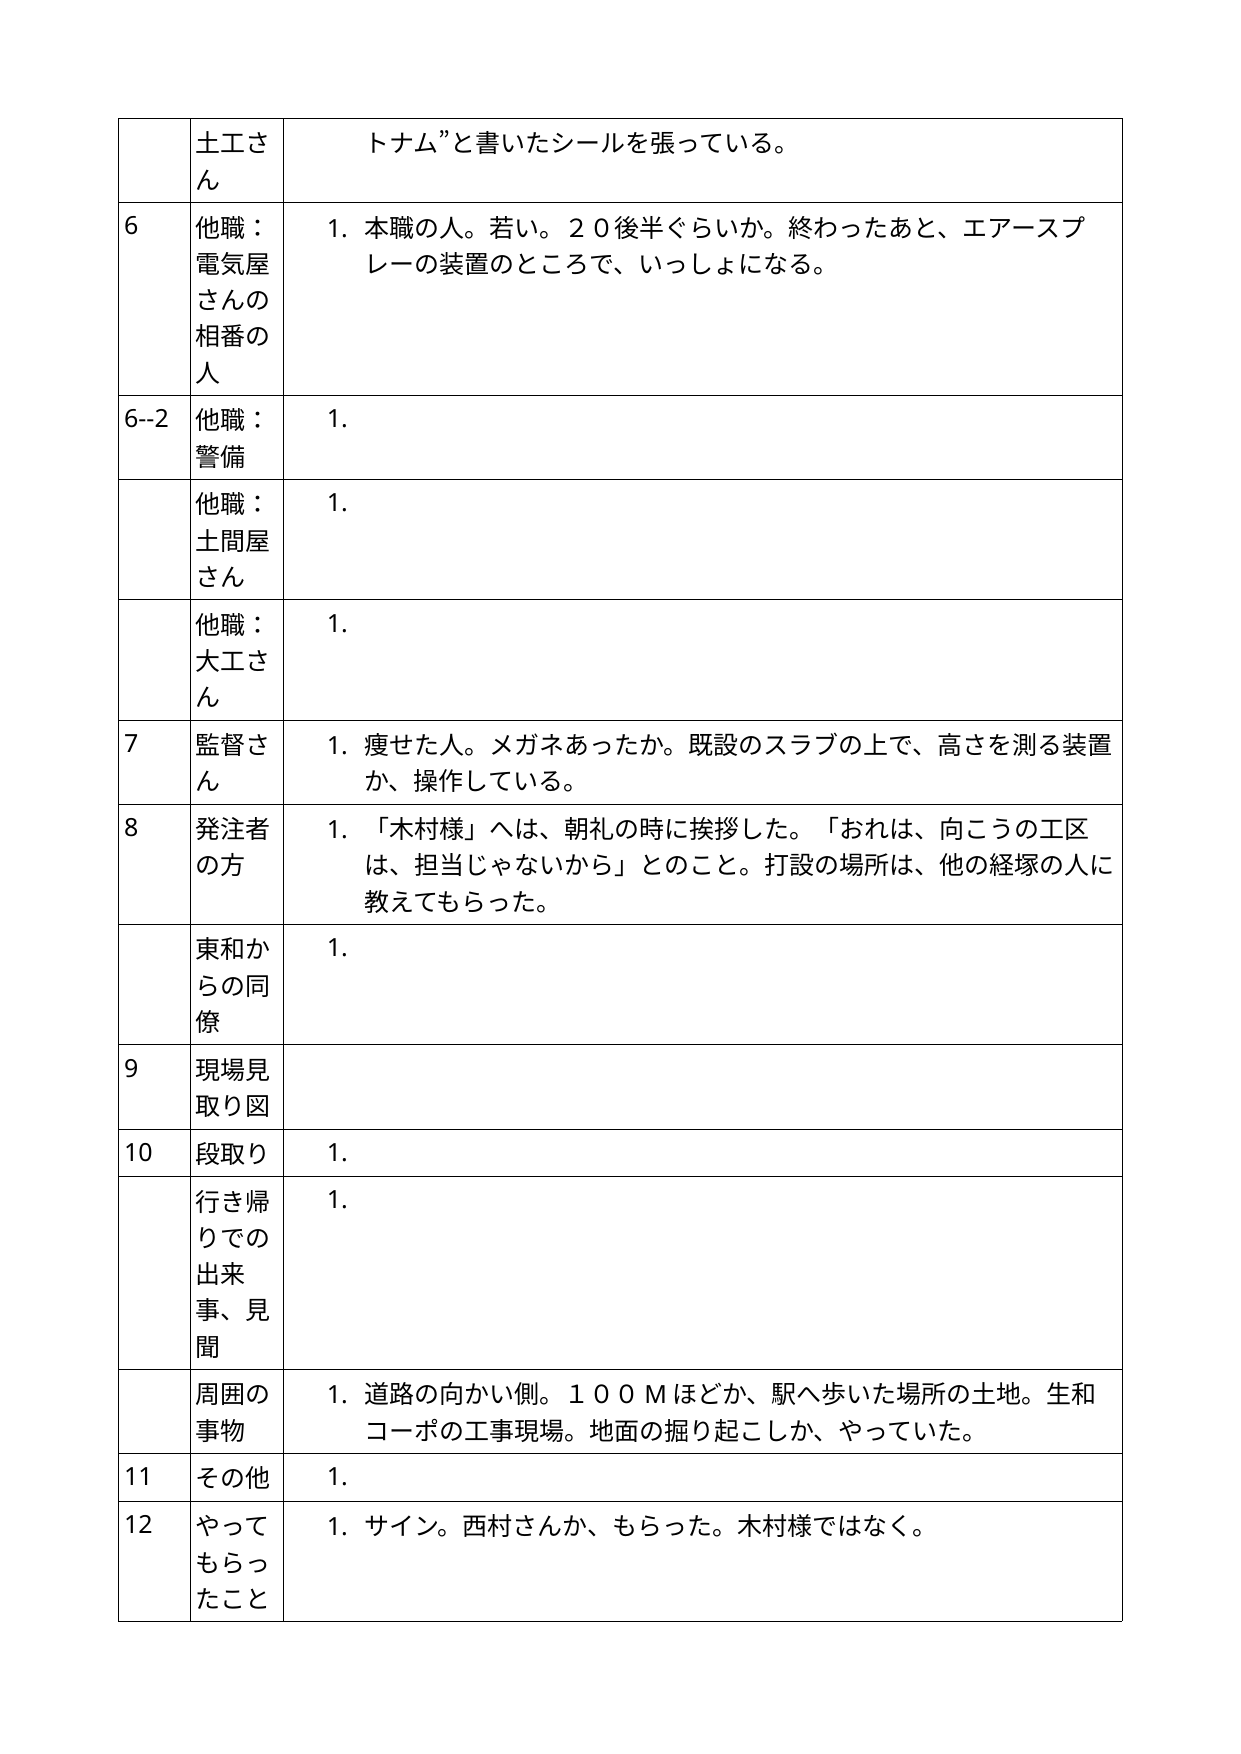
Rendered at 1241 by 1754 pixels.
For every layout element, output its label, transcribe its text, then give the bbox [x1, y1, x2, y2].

table_cell 12 [119, 1502, 190, 1621]
table_cell 他職：大工さん [191, 600, 283, 720]
table_cell [119, 119, 190, 202]
table_cell 他職：警備 [191, 396, 283, 479]
table_cell 土工さん [191, 119, 283, 202]
table_cell サイン。西村さんか、もらった。木村様ではなく。 [284, 1502, 1122, 1621]
table_cell 現場見取り図 [191, 1045, 283, 1128]
table_cell 監督さん [191, 721, 283, 804]
table_cell やってもらったこと [191, 1502, 283, 1621]
table_cell トナム”と書いたシールを張っている。 [284, 119, 1122, 202]
table_cell [119, 1370, 190, 1453]
table_cell [284, 600, 1122, 720]
table_cell [119, 925, 190, 1044]
table_cell 6--2 [119, 396, 190, 479]
table_cell [284, 396, 1122, 479]
table_cell 他職：土間屋さん [191, 480, 283, 599]
table_cell [284, 480, 1122, 599]
table_cell 「木村様」へは、朝礼の時に挨拶した。「おれは、向こうの工区は、担当じゃないから」とのこと。打設の場所は、他の経塚の人に教えてもらった。 [284, 805, 1122, 924]
table_cell [119, 1177, 190, 1369]
table_cell 8 [119, 805, 190, 924]
table_cell 段取り [191, 1130, 283, 1176]
table_cell [119, 600, 190, 720]
table_cell 発注者の方 [191, 805, 283, 924]
table_cell [284, 1454, 1122, 1501]
table_cell 本職の人。若い。２０後半ぐらいか。終わったあと、エアースプレーの装置のところで、いっしょになる。 [284, 203, 1122, 395]
table_cell 痩せた人。メガネあったか。既設のスラブの上で、高さを測る装置か、操作している。 [284, 721, 1122, 804]
table_cell 6 [119, 203, 190, 395]
table_cell 他職：電気屋さんの相番の人 [191, 203, 283, 395]
table_cell 道路の向かい側。１００Mほどか、駅へ歩いた場所の土地。生和コーポの工事現場。地面の掘り起こしか、やっていた。 [284, 1370, 1122, 1453]
table_cell [284, 925, 1122, 1044]
table_cell 11 [119, 1454, 190, 1501]
table_cell その他 [191, 1454, 283, 1501]
table_cell 7 [119, 721, 190, 804]
table_cell 周囲の事物 [191, 1370, 283, 1453]
table_cell [119, 480, 190, 599]
table_cell 10 [119, 1130, 190, 1176]
table_cell 9 [119, 1045, 190, 1128]
table_cell 東和からの同僚 [191, 925, 283, 1044]
table_cell [284, 1045, 1122, 1128]
table_cell [284, 1130, 1122, 1176]
table_cell [284, 1177, 1122, 1369]
table_cell 行き帰りでの出来事、見聞 [191, 1177, 283, 1369]
